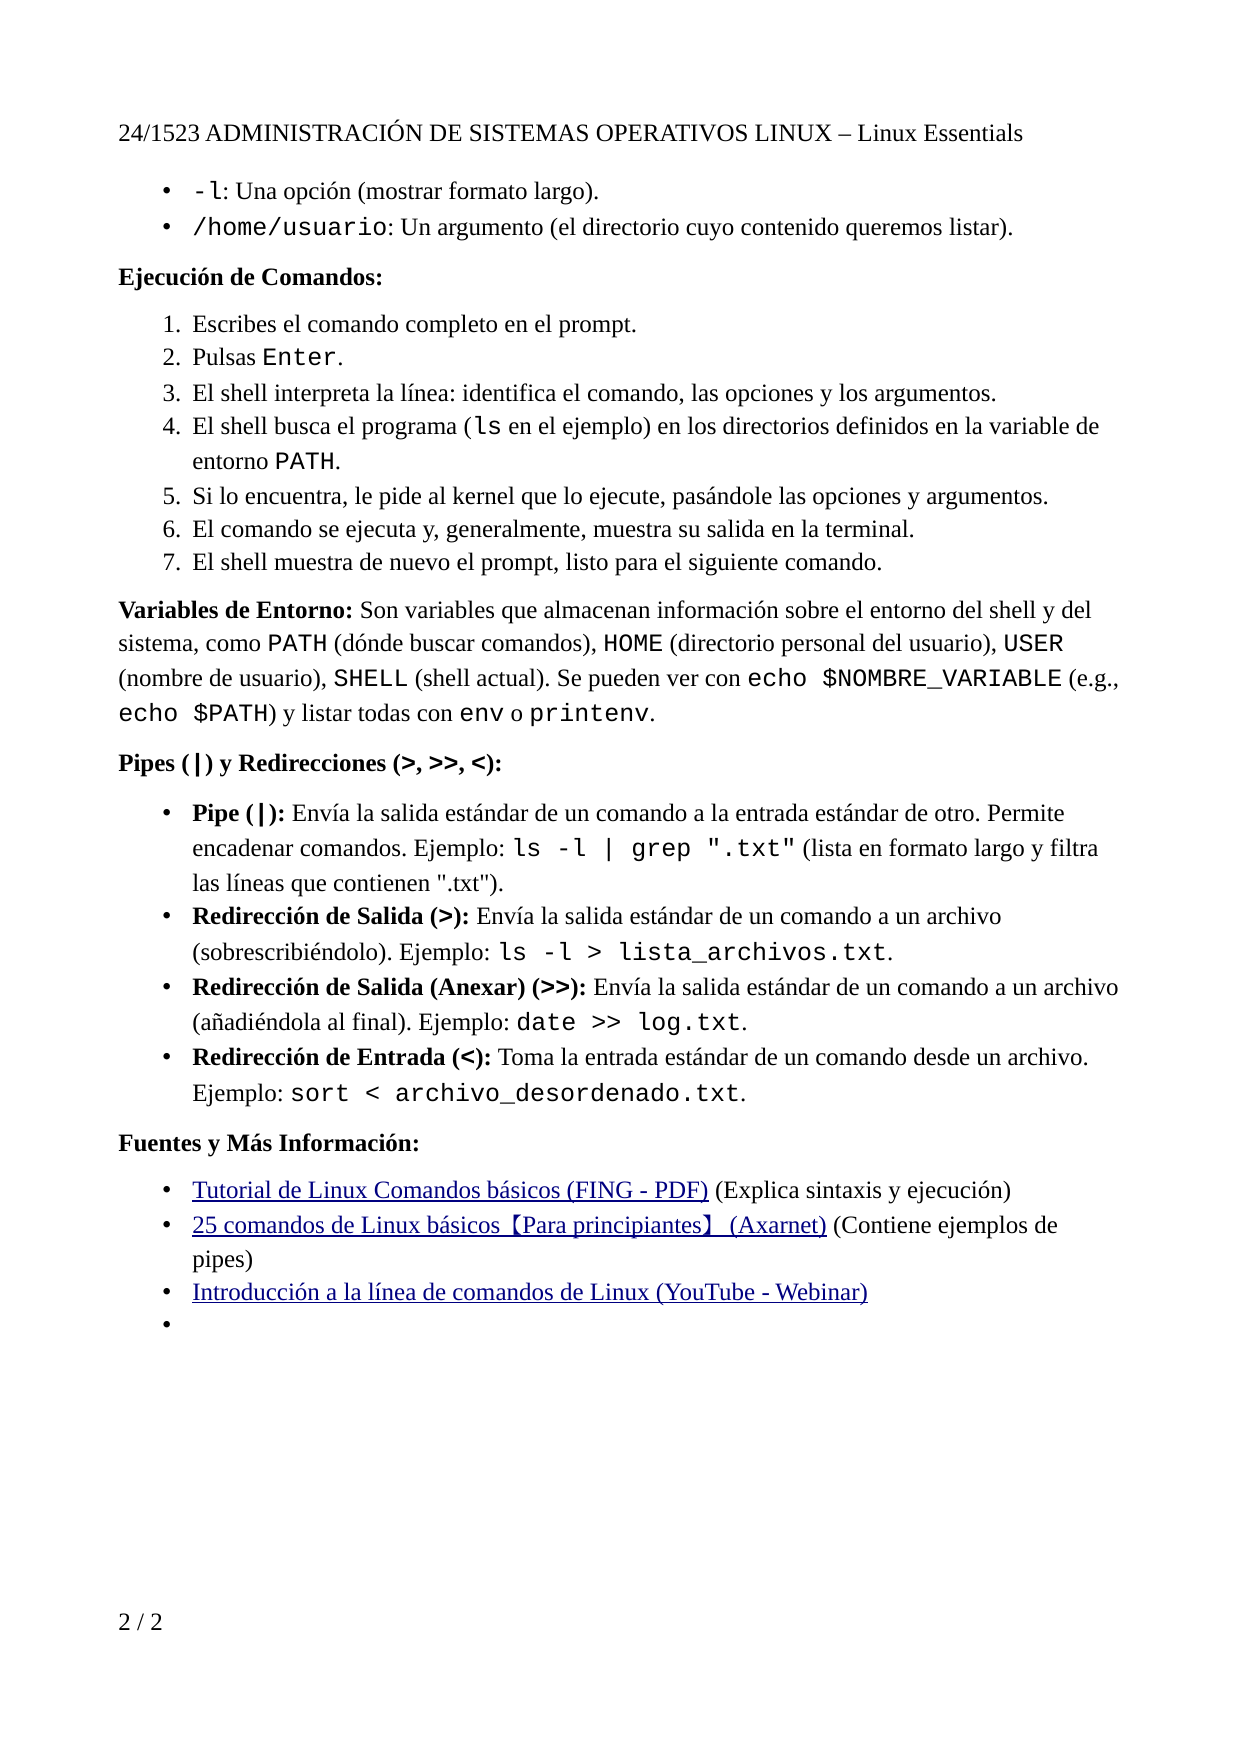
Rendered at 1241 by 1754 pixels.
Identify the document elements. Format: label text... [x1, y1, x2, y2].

list Redirección de Entrada (<): Toma la entrada estándar de un comando desde un archivo. Ejemplo: sort < archivo_desordenado.txt. [162, 1042, 1122, 1108]
list El shell muestra de nuevo el prompt, listo para el siguiente comando. [162, 547, 1122, 576]
list El comando se ejecuta y, generalmente, muestra su salida en la terminal. [162, 514, 1122, 543]
list Introducción a la línea de comandos de Linux (YouTube - Webinar) [162, 1277, 1122, 1306]
text Fuentes y Más Información: [118, 1128, 1122, 1156]
text Ejecución de Comandos: [118, 262, 1122, 291]
list Pulsas Enter. [162, 342, 1122, 373]
list Tutorial de Linux Comandos básicos (FING - PDF) (Explica sintaxis y ejecución) [162, 1175, 1122, 1204]
list /home/usuario: Un argumento (el directorio cuyo contenido queremos listar). [162, 212, 1122, 243]
list El shell interpreta la línea: identifica el comando, las opciones y los argumentos. [162, 378, 1122, 407]
text Variables de Entorno: Son variables que almacenan información sobre el entorno del shell y del sistema, como PATH (dónde buscar comandos), HOME (directorio personal del usuario), USER (nombre de usuario), SHELL (shell actual). Se pueden ver con echo $NOMBRE_VARIABLE (e.g., echo $PATH) y listar todas con env o printenv. [118, 595, 1122, 729]
list Escribes el comando completo en el prompt. [162, 309, 1122, 338]
list Si lo encuentra, le pide al kernel que lo ejecute, pasándole las opciones y argumentos. [162, 481, 1122, 510]
list Pipe (|): Envía la salida estándar de un comando a la entrada estándar de otro. Permite encadenar comandos. Ejemplo: ls -l | grep ".txt" (lista en formato largo y filtra las líneas que contienen ".txt"). [162, 798, 1122, 897]
text Pipes (|) y Redirecciones (>, >>, <): [118, 748, 1122, 779]
list -l: Una opción (mostrar formato largo). [162, 176, 1122, 207]
list El shell busca el programa (ls en el ejemplo) en los directorios definidos en la variable de entorno PATH. [162, 411, 1122, 477]
list Redirección de Salida (>): Envía la salida estándar de un comando a un archivo (sobrescribiéndolo). Ejemplo: ls -l > lista_archivos.txt. [162, 901, 1122, 967]
list 25 comandos de Linux básicos【Para principiantes】 (Axarnet) (Contiene ejemplos de pipes) [162, 1208, 1122, 1273]
list Redirección de Salida (Anexar) (>>): Envía la salida estándar de un comando a un archivo (añadiéndola al final). Ejemplo: date >> log.txt. [162, 972, 1122, 1038]
